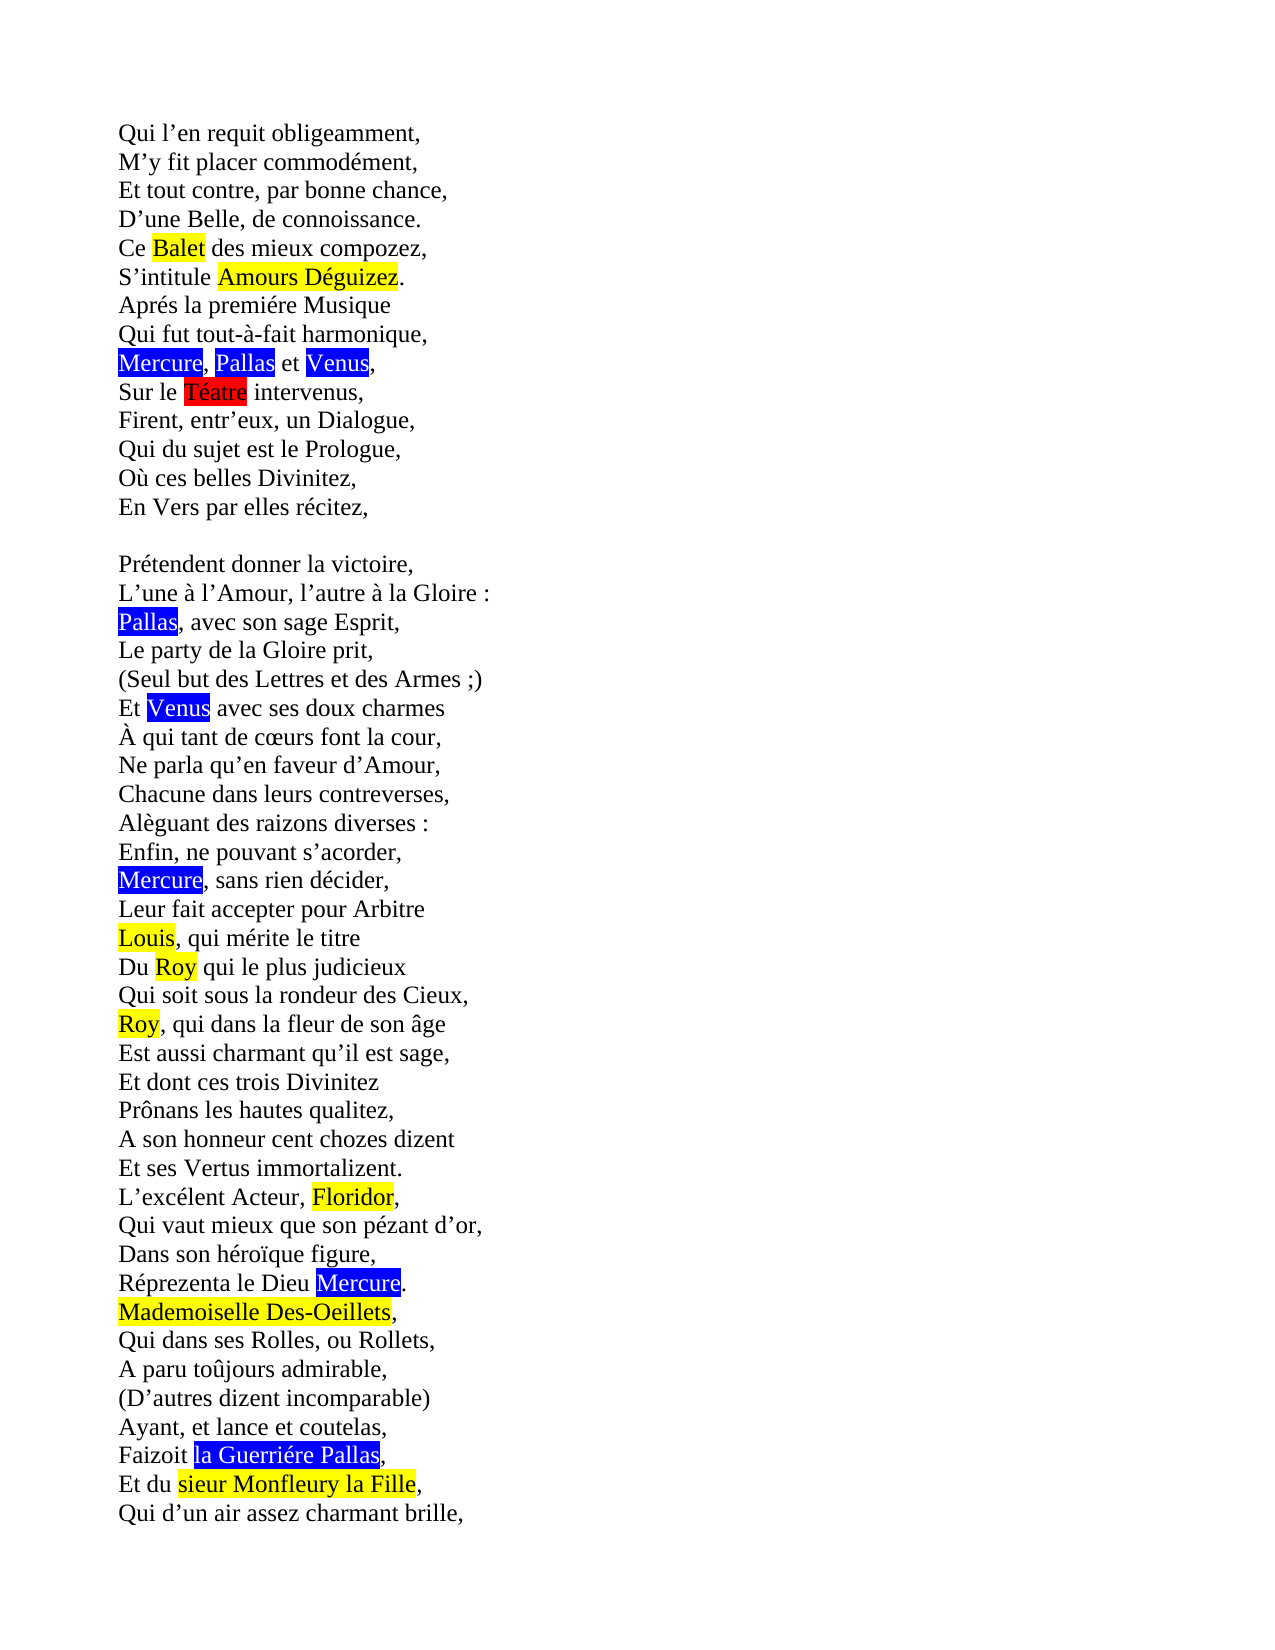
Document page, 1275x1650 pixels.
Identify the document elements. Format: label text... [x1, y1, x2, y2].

text Sur le Téatre intervenus, [118, 377, 184, 406]
text Aprés la premiére Musique [118, 291, 1157, 319]
text L’excélent Acteur, Floridor, [118, 1182, 312, 1211]
text Qui soit sous la rondeur des Cieux, [118, 981, 1157, 1009]
text Et Venus avec ses doux charmes [210, 693, 1157, 722]
text Alèguant des raizons diverses : [118, 808, 1157, 837]
text M’y fit placer commodément, [118, 147, 1157, 176]
text Où ces belles Divinitez, [118, 463, 1157, 492]
text Mercure, Pallas et Venus, [275, 348, 306, 377]
text À qui tant de cœurs font la cour, [118, 722, 1157, 751]
text A paru toûjours admirable, [118, 1354, 1157, 1383]
text Prétendent donner la victoire, [118, 549, 1157, 578]
text Ayant, et lance et coutelas, [118, 1412, 1157, 1441]
text S’intitule Amours Déguizez. [398, 262, 1157, 291]
text Qui d’un air assez charmant brille, [118, 1498, 1157, 1527]
text Qui dans ses Rolles, ou Rollets, [118, 1326, 1157, 1354]
text Mercure, sans rien décider, [203, 866, 1157, 894]
text Faizoit la Guerriére Pallas, [380, 1441, 1157, 1469]
text Mademoiselle Des-Oeillets, [391, 1297, 1157, 1326]
text Qui l’en requit obligeamment, [118, 118, 1157, 147]
text Louis, qui mérite le titre [175, 923, 1157, 952]
text Pallas, avec son sage Esprit, [178, 607, 1157, 636]
text (D’autres dizent incomparable) [118, 1383, 1157, 1412]
text L’excélent Acteur, Floridor, [394, 1182, 1157, 1211]
text Du Roy qui le plus judicieux [197, 952, 1157, 981]
text Firent, entr’eux, un Dialogue, [118, 406, 1157, 434]
text Prônans les hautes qualitez, [118, 1096, 1157, 1124]
text En Vers par elles récitez, [118, 492, 1157, 521]
text Réprezenta le Dieu Mercure. [401, 1268, 1157, 1297]
text Ne parla qu’en faveur d’Amour, [118, 751, 1157, 779]
text L’une à l’Amour, l’autre à la Gloire : [118, 578, 1157, 607]
text Et du sieur Monfleury la Fille, [118, 1469, 178, 1498]
text Et dont ces trois Divinitez [118, 1067, 1157, 1096]
text Qui vaut mieux que son pézant d’or, [118, 1211, 1157, 1239]
text (Seul but des Lettres et des Armes ;) [118, 664, 1157, 693]
text Réprezenta le Dieu Mercure. [118, 1268, 316, 1297]
text Leur fait accepter pour Arbitre [118, 894, 1157, 923]
text Dans son héroïque figure, [118, 1239, 1157, 1268]
text Et ses Vertus immortalizent. [118, 1153, 1157, 1182]
text Sur le Téatre intervenus, [247, 377, 1157, 406]
text Et du sieur Monfleury la Fille, [416, 1469, 1157, 1498]
text Qui fut tout-à-fait harmonique, [118, 319, 1157, 348]
text Le party de la Gloire prit, [118, 636, 1157, 664]
text Est aussi charmant qu’il est sage, [118, 1038, 1157, 1067]
text Ce Balet des mieux compozez, [205, 233, 1157, 262]
text A son honneur cent chozes dizent [118, 1124, 1157, 1153]
text Enfin, ne pouvant s’acorder, [118, 837, 1157, 866]
text Chacune dans leurs contreverses, [118, 779, 1157, 808]
text S’intitule Amours Déguizez. [118, 262, 218, 291]
text Faizoit la Guerriére Pallas, [118, 1441, 194, 1469]
text Et tout contre, par bonne chance, [118, 176, 1157, 204]
text Mercure, Pallas et Venus, [369, 348, 1157, 377]
text Roy, qui dans la fleur de son âge [160, 1009, 1157, 1038]
text Et Venus avec ses doux charmes [118, 693, 147, 722]
text Du Roy qui le plus judicieux [118, 952, 155, 981]
text Ce Balet des mieux compozez, [118, 233, 152, 262]
text Qui du sujet est le Prologue, [118, 434, 1157, 463]
text D’une Belle, de connoissance. [118, 204, 1157, 233]
